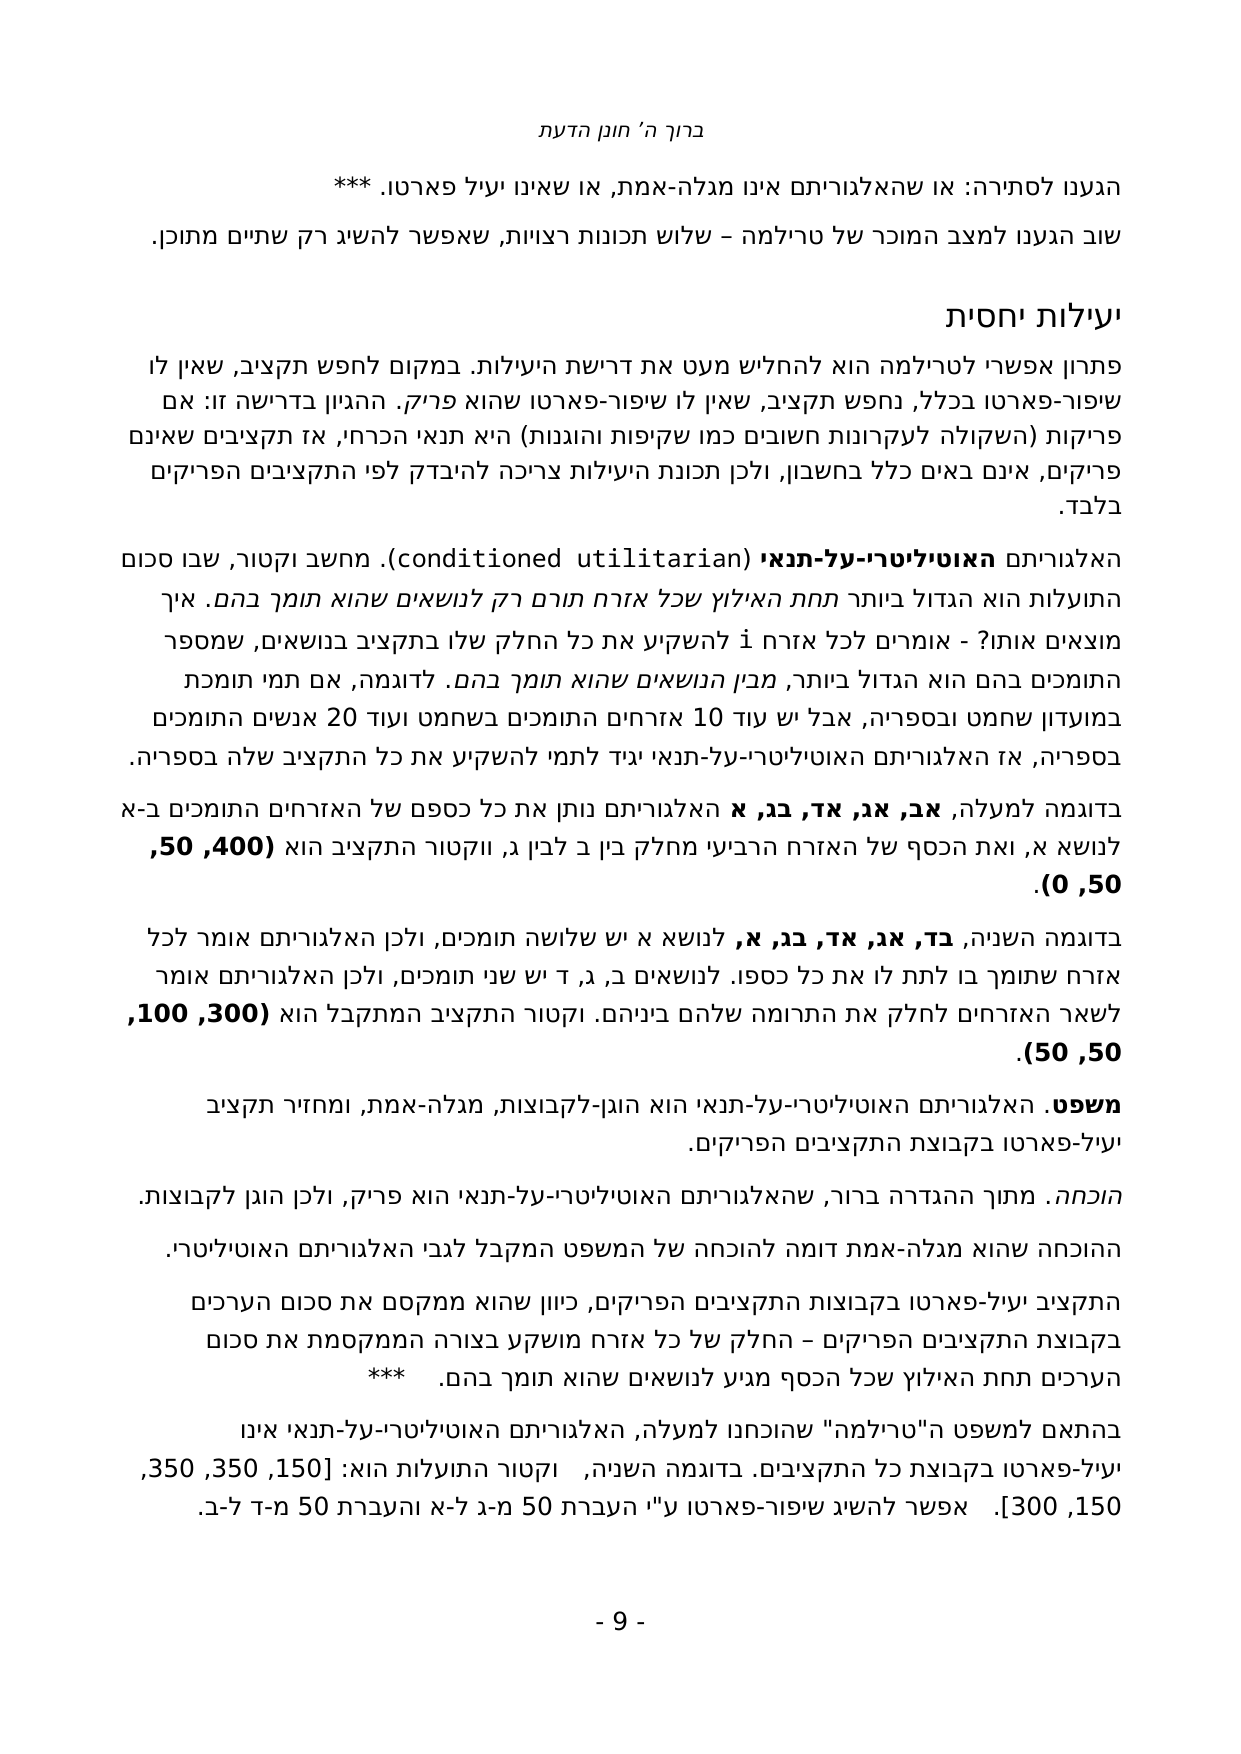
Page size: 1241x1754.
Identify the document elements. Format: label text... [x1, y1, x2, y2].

text הוכחה. מתוך ההגדרה ברור, שהאלגוריתם האוטיליטרי-על-תנאי הוא פריק, ולכן הוגן לקבוצות. [118, 1181, 1122, 1213]
text בהתאם למשפט ה"טרילמה" שהוכחנו למעלה, האלגוריתם האוטיליטרי-על-תנאי אינו יעיל-פארטו בקבוצת כל התקציבים. בדוגמה השניה, וקטור התועלות הוא: [150, 350, 350, 150, 300]. אפשר להשיג שיפור-פארטו ע"י העברת 50 מ-ג ל-א והעברת 50 מ-ד ל-ב. מתקבל וקטור-תקציב (350, 150, 0, 0) עם וקטור תועלות: [150, 350, 350, 150, 350] – האזרח החמישי מרויח ואף אחד אינו מפסיד. [118, 1416, 1122, 1528]
text האלגוריתם האוטיליטרי-על-תנאי (conditioned utilitarian). מחשב וקטור, שבו סכום התועלות הוא הגדול ביותר תחת האילוץ שכל אזרח תורם רק לנושאים שהוא תומך בהם. איך מוצאים אותו? - אומרים לכל אזרח i להשקיע את כל החלק שלו בתקציב בנושאים, שמספר התומכים בהם הוא הגדול ביותר, מבין הנושאים שהוא תומך בהם. לדוגמה, אם תמי תומכת במועדון שחמט ובספריה, אבל יש עוד 10 אזרחים התומכים בשחמט ועוד 20 אנשים התומכים בספריה, אז האלגוריתם האוטיליטרי-על-תנאי יגיד לתמי להשקיע את כל התקציב שלה בספריה. [118, 540, 1122, 773]
text פתרון אפשרי לטרילמה הוא להחליש מעט את דרישת היעילות. במקום לחפש תקציב, שאין לו שיפור-פארטו בכלל, נחפש תקציב, שאין לו שיפור-פארטו שהוא פריק. ההגיון בדרישה זו: אם פריקות (השקולה לעקרונות חשובים כמו שקיפות והוגנות) היא תנאי הכרחי, אז תקציבים שאינם פריקים, אינם באים כלל בחשבון, ולכן תכונת היעילות צריכה להיבדק לפי התקציבים הפריקים בלבד. [118, 351, 1122, 520]
text התקציב יעיל-פארטו בקבוצות התקציבים הפריקים, כיוון שהוא ממקסם את סכום הערכים בקבוצת התקציבים הפריקים – החלק של כל אזרח מושקע בצורה הממקסמת את סכום הערכים תחת האילוץ שכל הכסף מגיע לנושאים שהוא תומך בהם. *** [118, 1287, 1122, 1395]
text בדוגמה השניה, בד, אג, אד, בג, א, לנושא א יש שלושה תומכים, ולכן האלגוריתם אומר לכל אזרח שתומך בו לתת לו את כל כספו. לנושאים ב, ג, ד יש שני תומכים, ולכן האלגוריתם אומר לשאר האזרחים לחלק את התרומה שלהם ביניהם. וקטור התקציב המתקבל הוא (300, 100, 50, 50). [118, 923, 1122, 1069]
text בדוגמה למעלה, אב, אג, אד, בג, א האלגוריתם נותן את כל כספם של האזרחים התומכים ב-א לנושא א, ואת הכסף של האזרח הרביעי מחלק בין ב לבין ג, ווקטור התקציב הוא (400, 50, 50, 0). [118, 794, 1122, 902]
text ההוכחה שהוא מגלה-אמת דומה להוכחה של המשפט המקבל לגבי האלגוריתם האוטיליטרי. [118, 1234, 1122, 1266]
text שוב הגענו למצב המוכר של טרילמה – שלוש תכונות רצויות, שאפשר להשיג רק שתיים מתוכן. [118, 221, 1122, 251]
subtitle יעילות יחסית [118, 296, 1122, 338]
text משפט. האלגוריתם האוטיליטרי-על-תנאי הוא הוגן-לקבוצות, מגלה-אמת, ומחזיר תקציב יעיל-פארטו בקבוצת התקציבים הפריקים. [118, 1090, 1122, 1160]
text הגענו לסתירה: או שהאלגוריתם אינו מגלה-אמת, או שאינו יעיל פארטו. *** [118, 172, 1122, 201]
